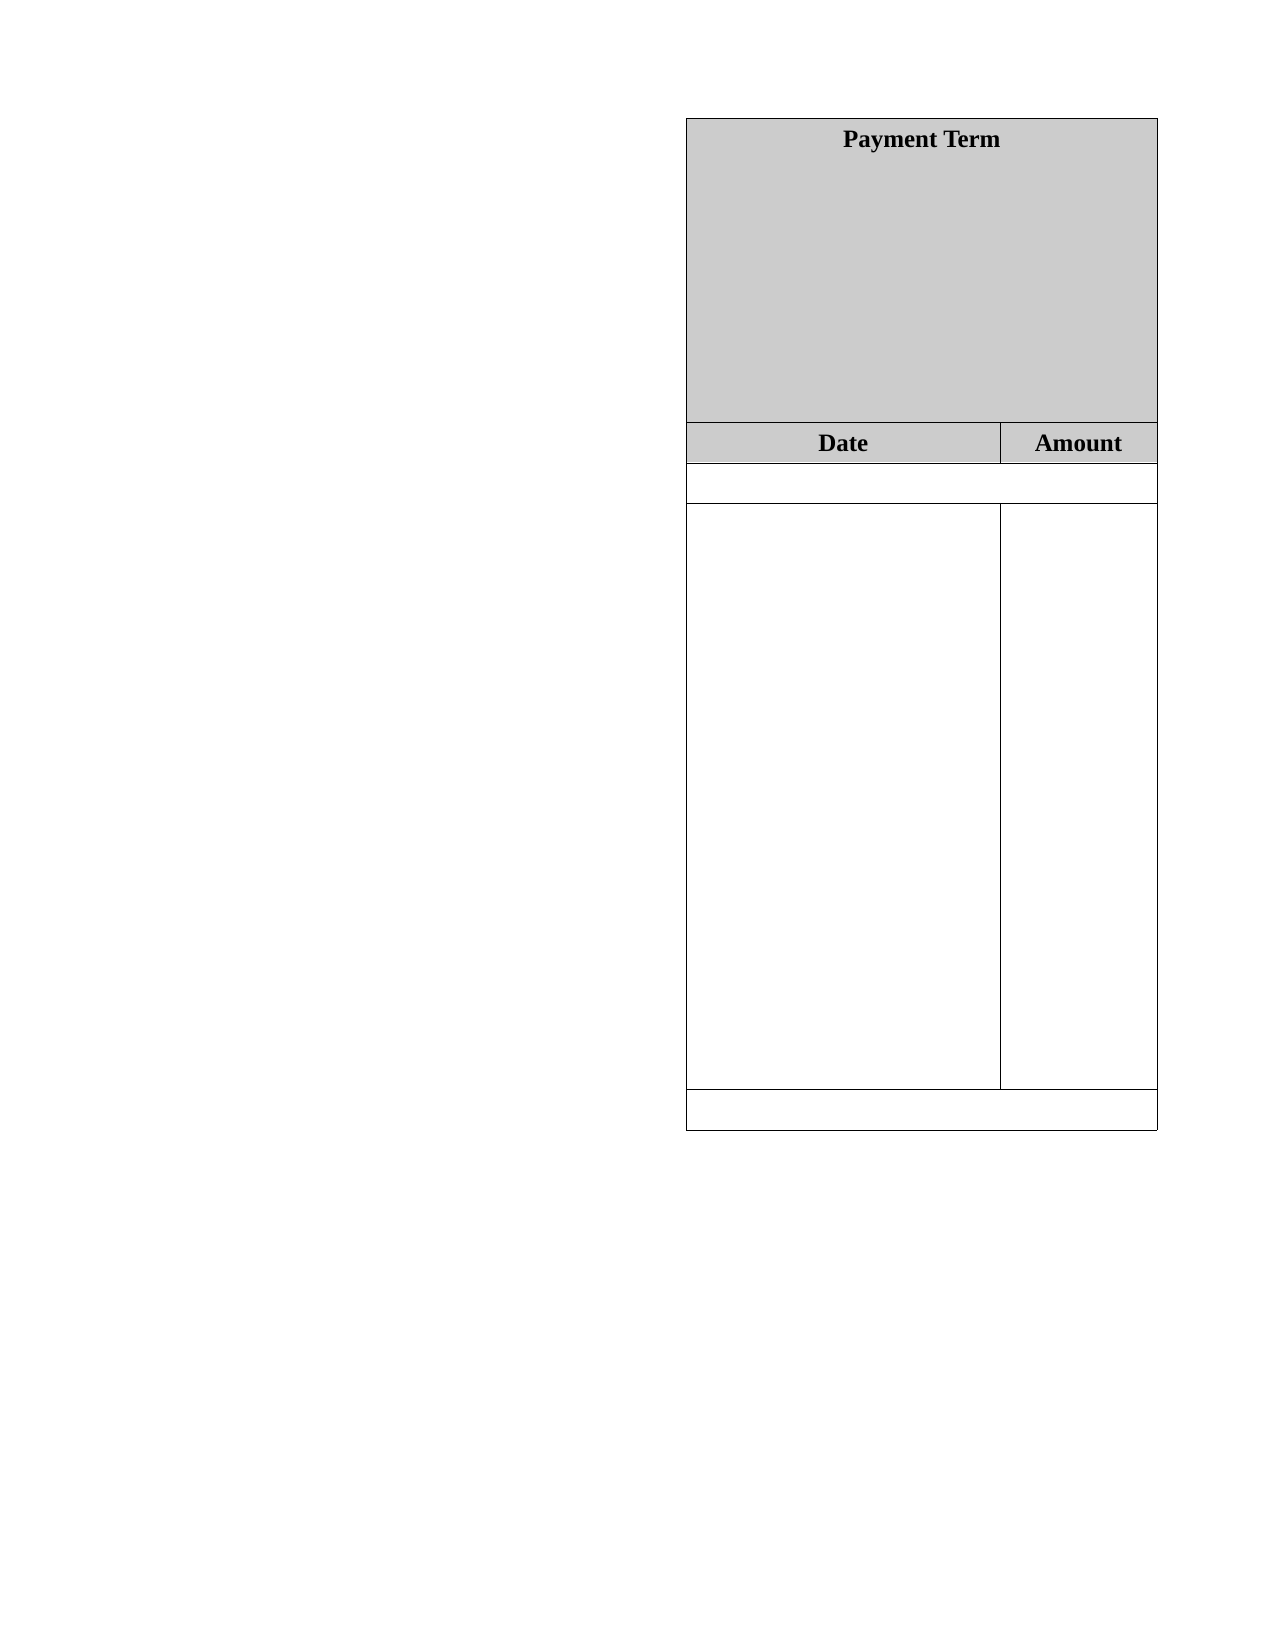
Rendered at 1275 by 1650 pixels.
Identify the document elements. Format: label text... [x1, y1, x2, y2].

table_cell Amount [1001, 423, 1157, 462]
text <for each="comment in (invoice.comment or '').split('\n')"> [118, 1171, 1157, 1200]
table_header Payment Term <if test="invoice.payment_term.description"> <for each="description in (invoice.payment_term.description or '').split('\n')"> <description> </for> </if> [687, 119, 1157, 422]
text </if> [118, 1130, 1157, 1158]
table_cell <formatLang(line.maturity_date, invoice.party.lang, date=True)> [687, 504, 1000, 1089]
table_cell <line.amount_second_currency and formatLang(line.amount_second_currency, invoice.party.lang, currency=invoice.currency) or formatLang(line.debit - line.credit, invoice.party.lang, currency=invoice.currency)> [1001, 504, 1157, 1089]
table_cell <for each="line in invoice.lines_to_pay"> [687, 464, 1157, 503]
text <comment> [118, 1212, 1157, 1241]
table_cell </for> [687, 1090, 1157, 1130]
table_cell Date [687, 423, 1000, 462]
text </for> [118, 1253, 1157, 1282]
text </for> [118, 1295, 1157, 1323]
